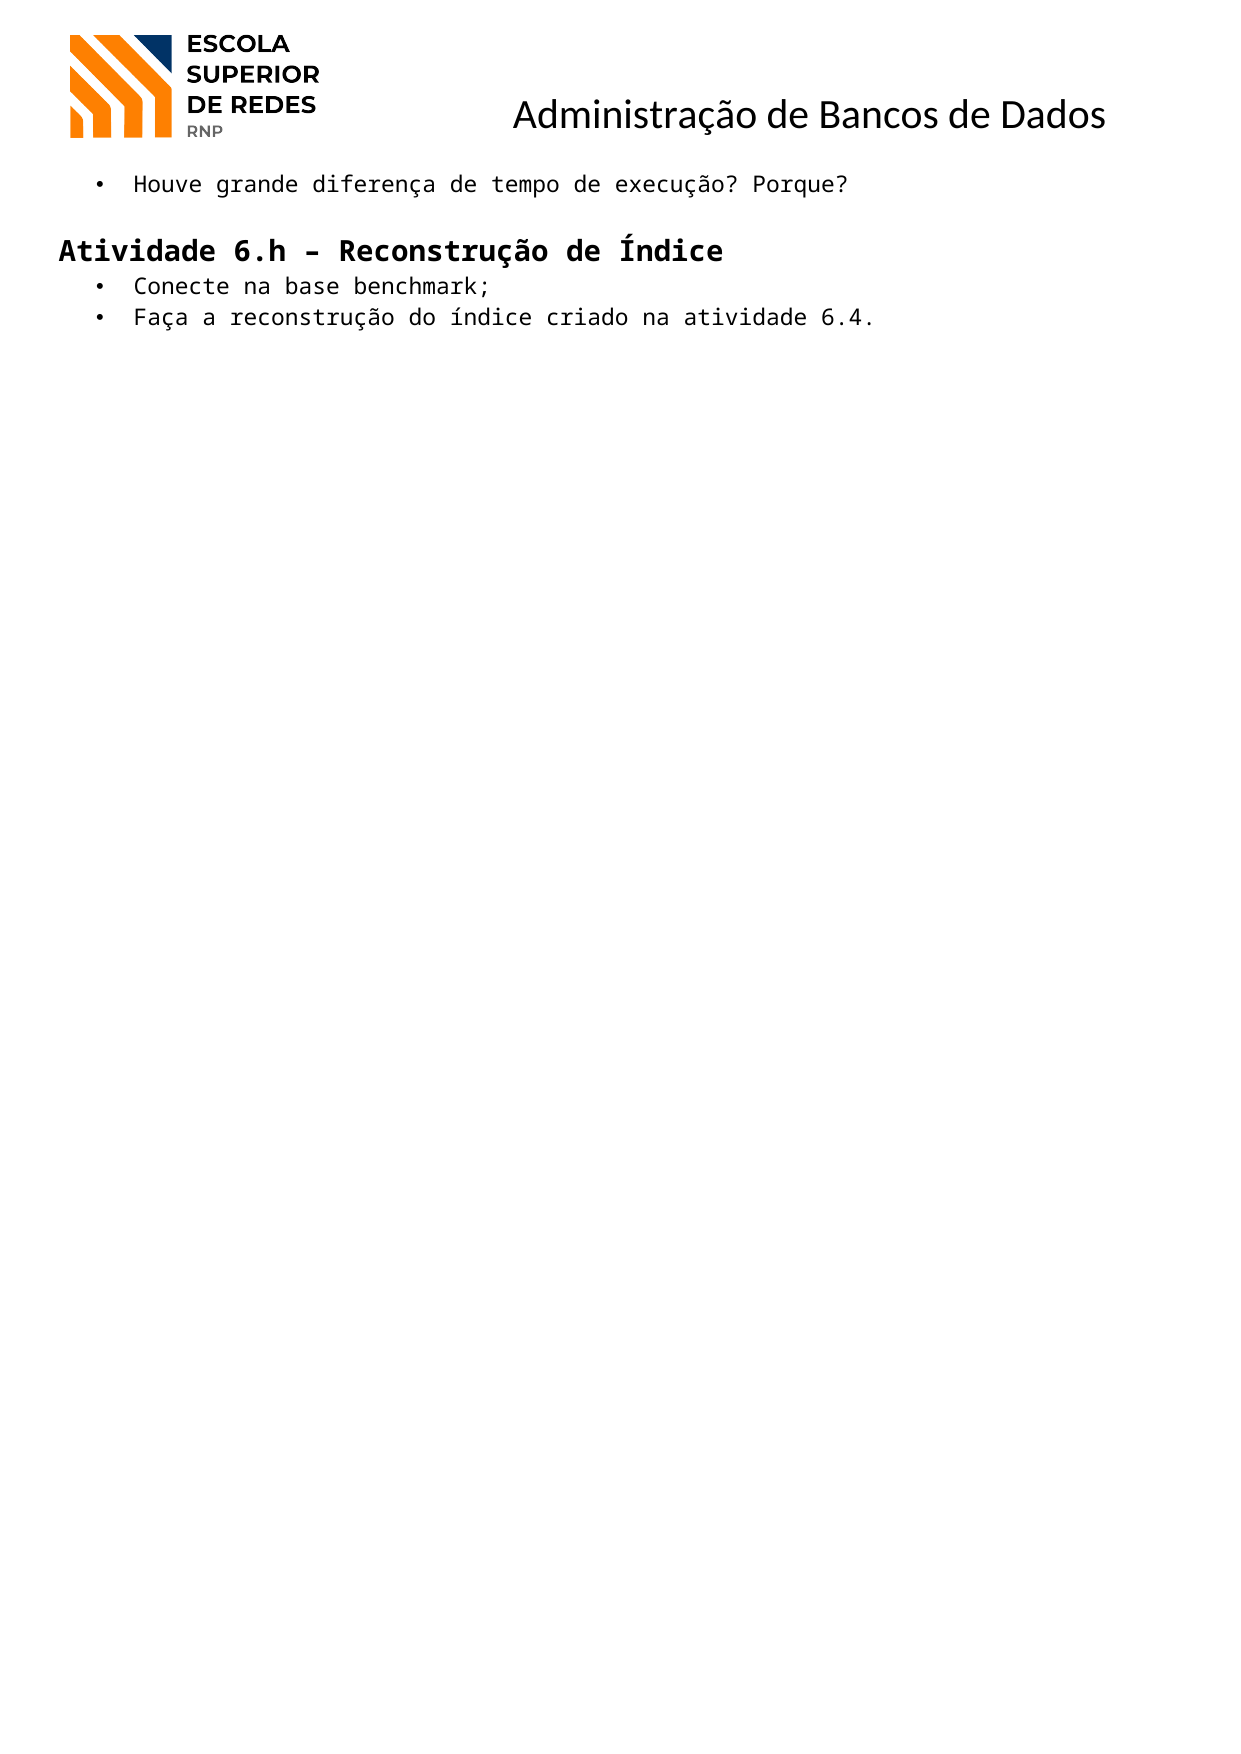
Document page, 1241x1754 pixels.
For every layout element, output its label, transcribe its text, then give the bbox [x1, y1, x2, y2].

list Faça a reconstrução do índice criado na atividade 6.4. [96, 301, 1180, 332]
text Atividade 6.h – Reconstrução de Índice [58, 230, 1180, 270]
list Houve grande diferença de tempo de execução? Porque? [96, 168, 1180, 199]
list Conecte na base benchmark; [96, 270, 1180, 301]
picture [70, 31, 333, 138]
